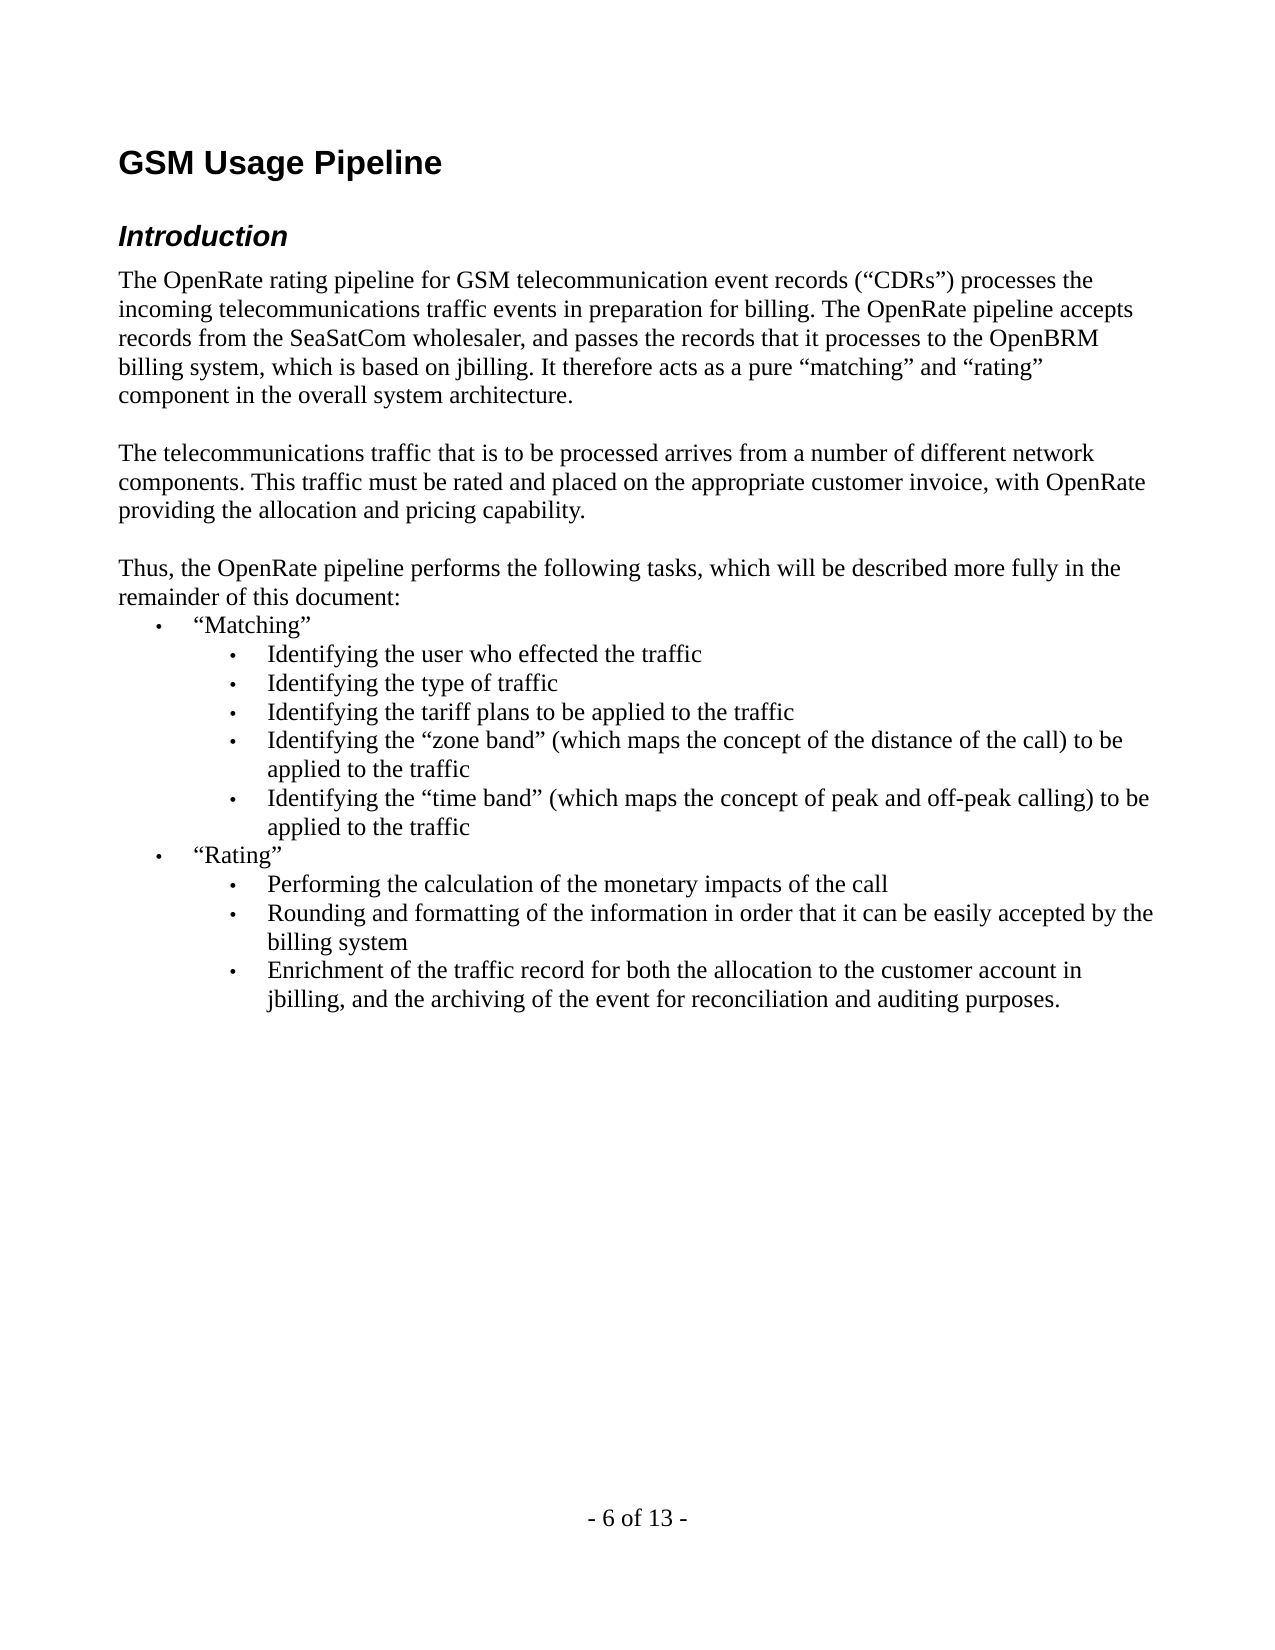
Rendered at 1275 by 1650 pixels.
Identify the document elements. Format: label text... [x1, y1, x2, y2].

list “Matching” [156, 610, 1157, 639]
list Identifying the “time band” (which maps the concept of peak and off-peak calling) to be applied to the traffic [229, 783, 1157, 840]
list Performing the calculation of the monetary impacts of the call [229, 869, 1157, 898]
list Identifying the user who effected the traffic [229, 639, 1157, 668]
text The telecommunications traffic that is to be processed arrives from a number of different network components. This traffic must be rated and placed on the appropriate customer invoice, with OpenRate providing the allocation and pricing capability. [118, 438, 1157, 524]
list Enrichment of the traffic record for both the allocation to the customer account in jbilling, and the archiving of the event for reconciliation and auditing purposes. [229, 955, 1157, 1013]
list “Rating” [156, 840, 1157, 869]
list Identifying the tariff plans to be applied to the traffic [229, 697, 1157, 725]
list Identifying the “zone band” (which maps the concept of the distance of the call) to be applied to the traffic [229, 725, 1157, 783]
list Rounding and formatting of the information in order that it can be easily accepted by the billing system [229, 898, 1157, 955]
subtitle Introduction [118, 219, 1157, 253]
text The OpenRate rating pipeline for GSM telecommunication event records (“CDRs”) processes the incoming telecommunications traffic events in preparation for billing. The OpenRate pipeline accepts records from the SeaSatCom wholesaler, and passes the records that it processes to the OpenBRM billing system, which is based on jbilling. It therefore acts as a pure “matching” and “rating” component in the overall system architecture. [118, 265, 1157, 409]
subtitle GSM Usage Pipeline [118, 143, 1157, 182]
text Thus, the OpenRate pipeline performs the following tasks, which will be described more fully in the remainder of this document: [118, 553, 1157, 610]
list Identifying the type of traffic [229, 668, 1157, 697]
